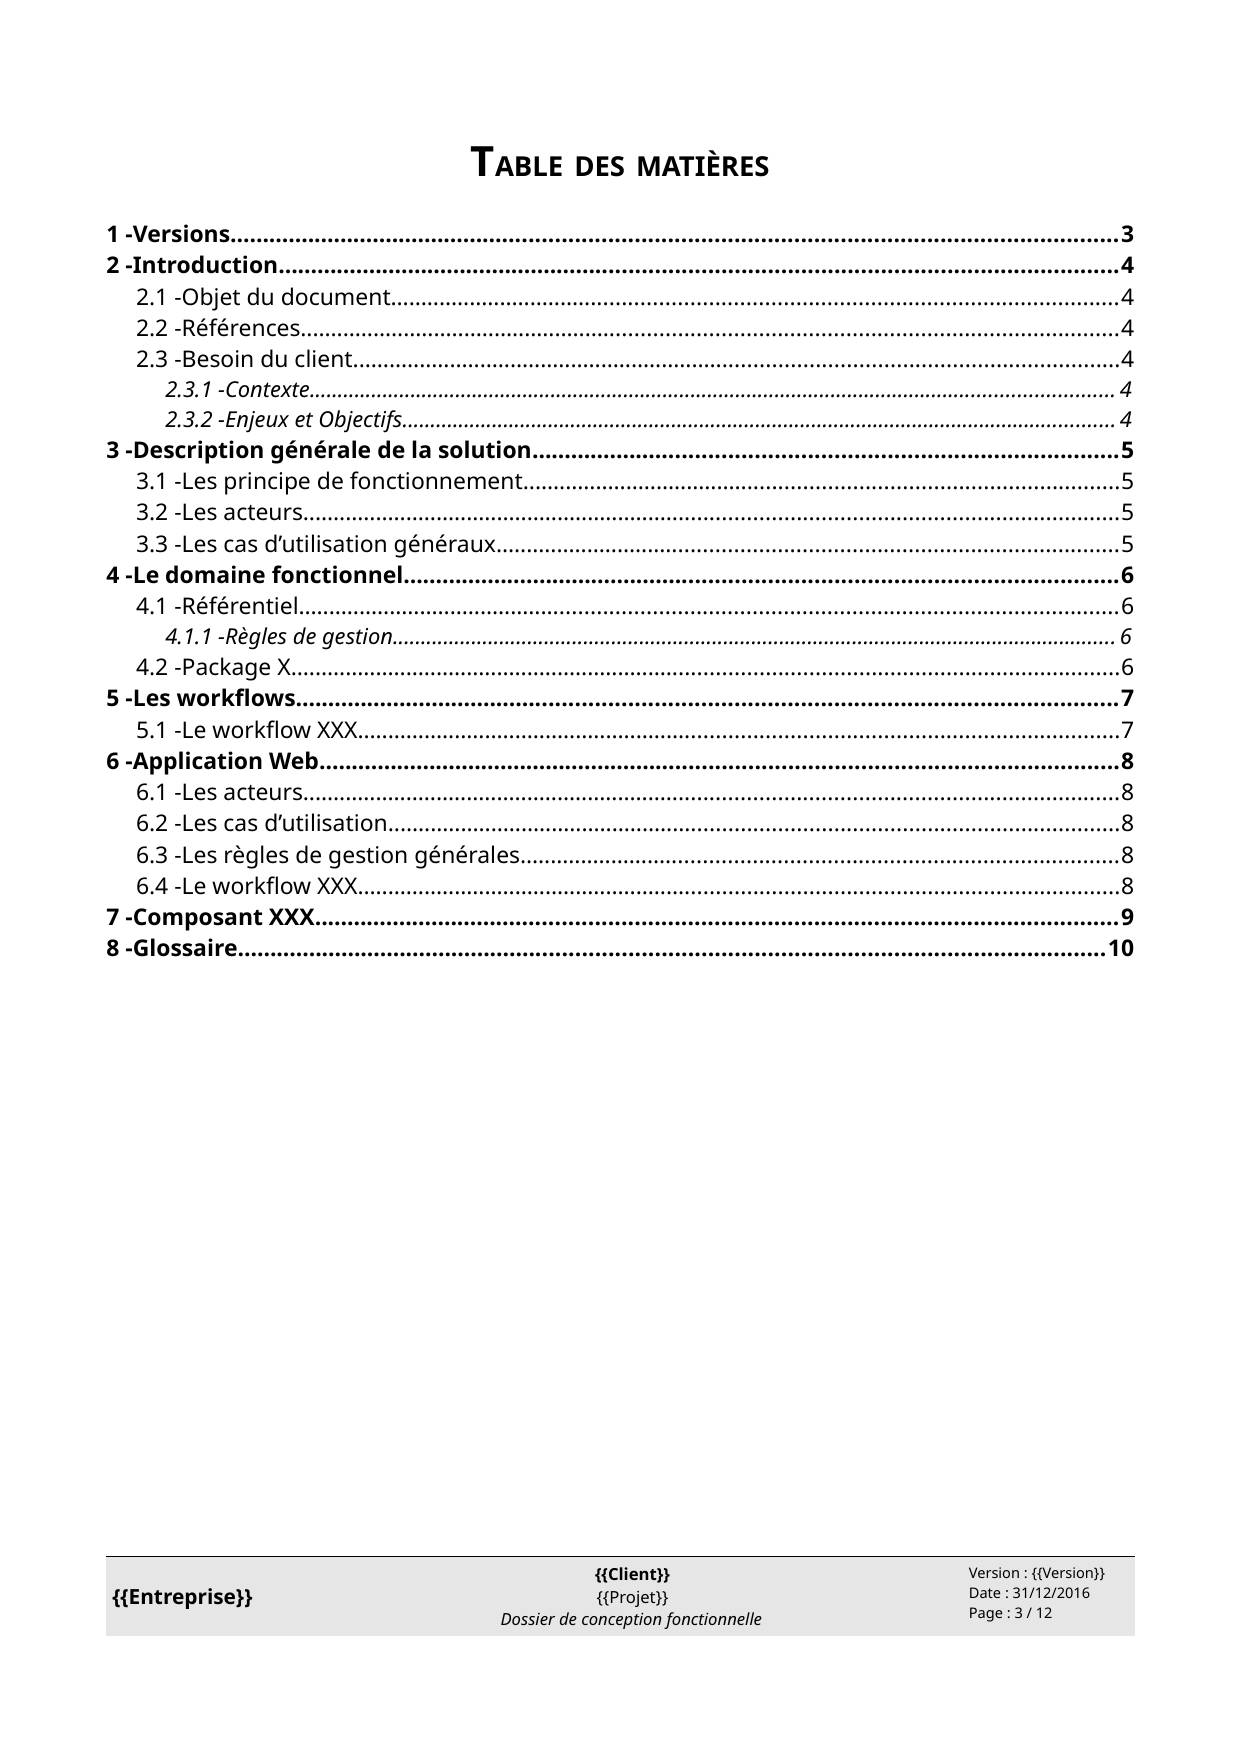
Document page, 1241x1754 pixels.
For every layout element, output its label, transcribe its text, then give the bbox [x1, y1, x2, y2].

text 6.4 -Le workflow XXX 8 [136, 870, 1134, 901]
text 4.1 -Référentiel 6 [136, 590, 1134, 621]
text 1 -Versions 3 [106, 218, 1134, 249]
text 2.3 -Besoin du client 4 [136, 343, 1134, 374]
text 4.1.1 -Règles de gestion 6 [165, 621, 1134, 651]
text 2.1 -Objet du document 4 [136, 280, 1134, 312]
text 6.2 -Les cas d’utilisation 8 [136, 807, 1134, 838]
text 5.1 -Le workflow XXX 7 [136, 713, 1134, 745]
text 3.1 -Les principe de fonctionnement 5 [136, 465, 1134, 496]
text 6 -Application Web 8 [106, 745, 1134, 776]
text 2.3.1 -Contexte 4 [165, 374, 1134, 404]
text 2.2 -Références 4 [136, 312, 1134, 343]
text 2 -Introduction 4 [106, 249, 1134, 280]
text 3.3 -Les cas d’utilisation généraux 5 [136, 527, 1134, 559]
text 3 -Description générale de la solution 5 [106, 434, 1134, 465]
text 2.3.2 -Enjeux et Objectifs 4 [165, 404, 1134, 434]
text 6.3 -Les règles de gestion générales 8 [136, 838, 1134, 870]
subtitle Table des matières [106, 132, 1134, 188]
text 6.1 -Les acteurs 8 [136, 776, 1134, 807]
text 8 -Glossaire 10 [106, 932, 1134, 963]
text 3.2 -Les acteurs 5 [136, 496, 1134, 527]
text 5 -Les workflows 7 [106, 682, 1134, 713]
text 7 -Composant XXX 9 [106, 901, 1134, 932]
text 4 -Le domaine fonctionnel 6 [106, 559, 1134, 590]
text 4.2 -Package X 6 [136, 651, 1134, 682]
